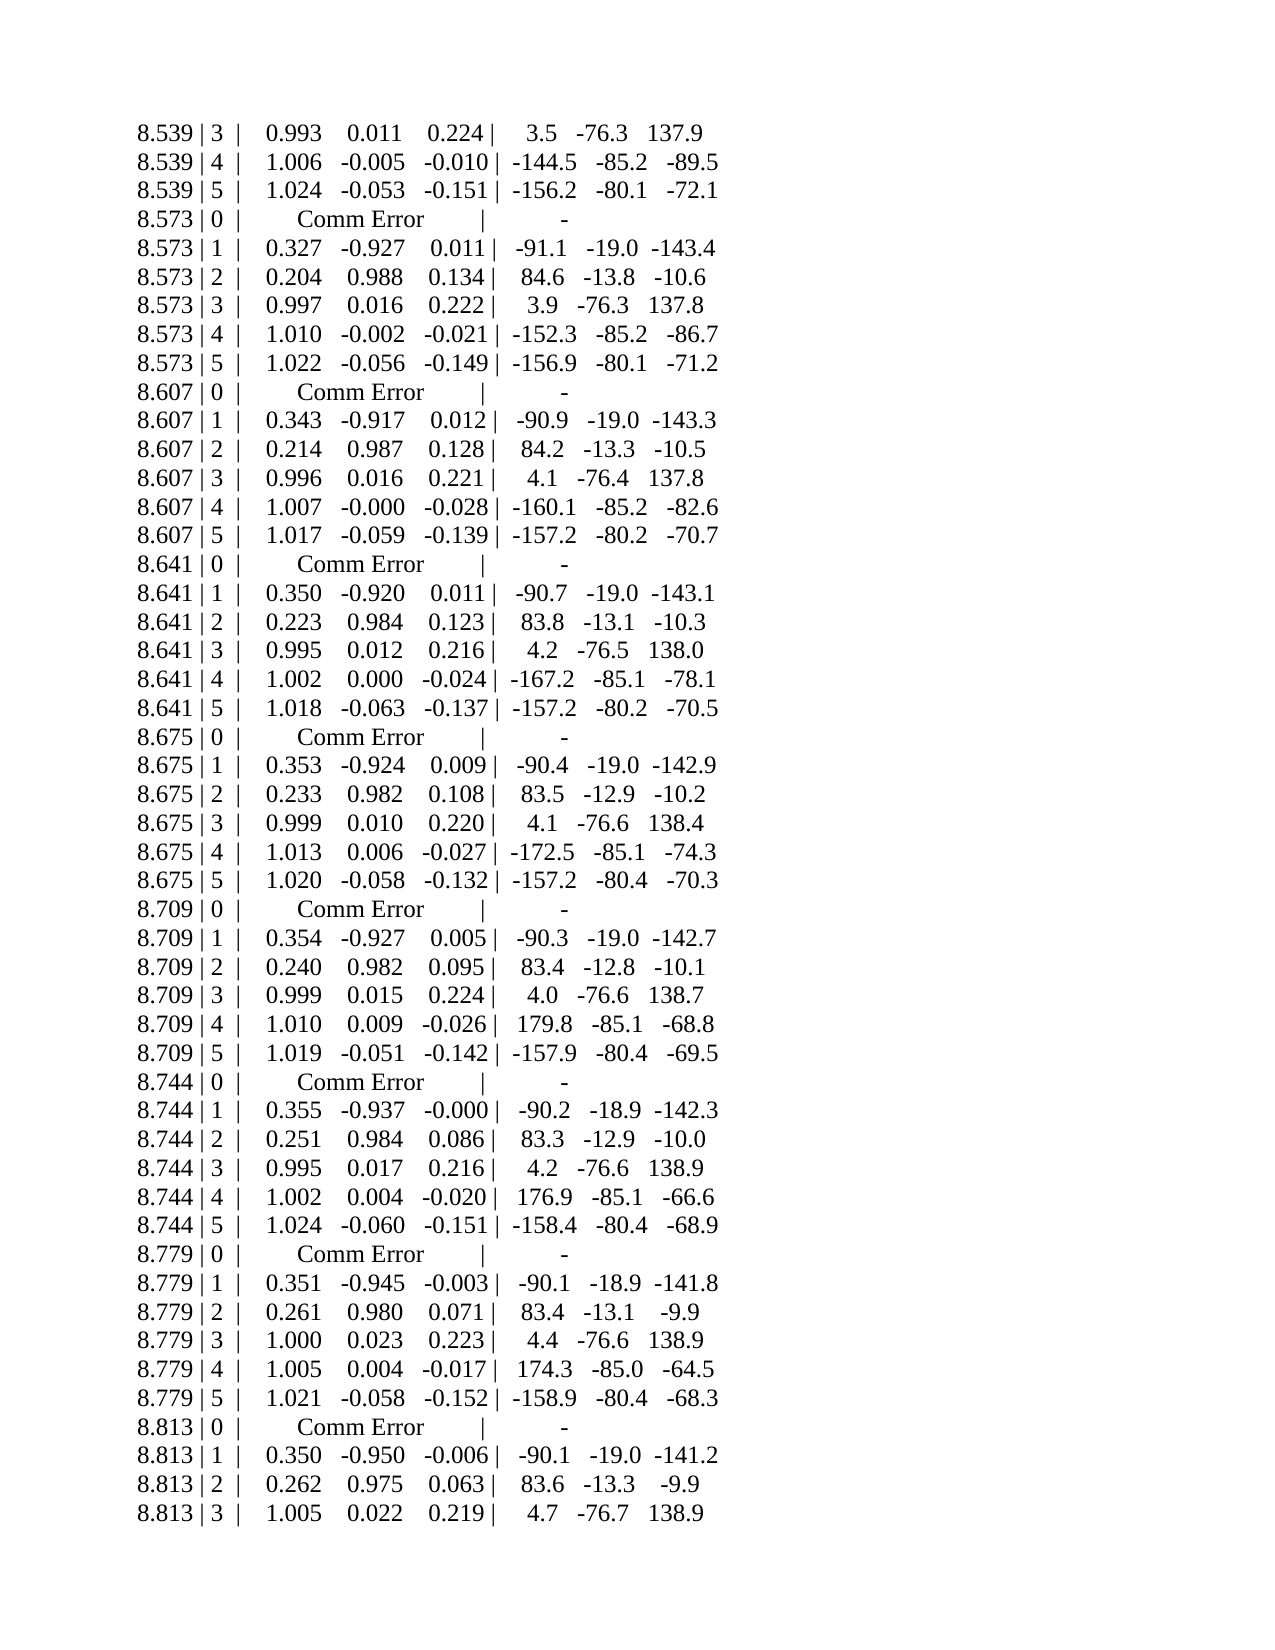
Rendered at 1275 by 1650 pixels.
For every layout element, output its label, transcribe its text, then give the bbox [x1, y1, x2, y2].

text 8.709 | 5 | 1.019 -0.051 -0.142 | -157.9 -80.4 -69.5 [118, 1038, 1157, 1067]
text 8.813 | 0 | Comm Error | - [118, 1412, 1157, 1441]
text 8.709 | 4 | 1.010 0.009 -0.026 | 179.8 -85.1 -68.8 [118, 1009, 1157, 1038]
text 8.813 | 1 | 0.350 -0.950 -0.006 | -90.1 -19.0 -141.2 [118, 1441, 1157, 1469]
text 8.744 | 5 | 1.024 -0.060 -0.151 | -158.4 -80.4 -68.9 [118, 1211, 1157, 1239]
text 8.779 | 4 | 1.005 0.004 -0.017 | 174.3 -85.0 -64.5 [118, 1354, 1157, 1383]
text 8.779 | 5 | 1.021 -0.058 -0.152 | -158.9 -80.4 -68.3 [118, 1383, 1157, 1412]
text 8.779 | 2 | 0.261 0.980 0.071 | 83.4 -13.1 -9.9 [118, 1297, 1157, 1326]
text 8.744 | 2 | 0.251 0.984 0.086 | 83.3 -12.9 -10.0 [118, 1124, 1157, 1153]
text 8.641 | 1 | 0.350 -0.920 0.011 | -90.7 -19.0 -143.1 [118, 578, 1157, 607]
text 8.539 | 4 | 1.006 -0.005 -0.010 | -144.5 -85.2 -89.5 [118, 147, 1157, 176]
text 8.779 | 3 | 1.000 0.023 0.223 | 4.4 -76.6 138.9 [118, 1326, 1157, 1354]
text 8.573 | 5 | 1.022 -0.056 -0.149 | -156.9 -80.1 -71.2 [118, 348, 1157, 377]
text 8.813 | 2 | 0.262 0.975 0.063 | 83.6 -13.3 -9.9 [118, 1469, 1157, 1498]
text 8.709 | 2 | 0.240 0.982 0.095 | 83.4 -12.8 -10.1 [118, 952, 1157, 981]
text 8.641 | 4 | 1.002 0.000 -0.024 | -167.2 -85.1 -78.1 [118, 664, 1157, 693]
text 8.744 | 3 | 0.995 0.017 0.216 | 4.2 -76.6 138.9 [118, 1153, 1157, 1182]
text 8.573 | 2 | 0.204 0.988 0.134 | 84.6 -13.8 -10.6 [118, 262, 1157, 291]
text 8.573 | 1 | 0.327 -0.927 0.011 | -91.1 -19.0 -143.4 [118, 233, 1157, 262]
text 8.641 | 3 | 0.995 0.012 0.216 | 4.2 -76.5 138.0 [118, 636, 1157, 664]
text 8.641 | 0 | Comm Error | - [118, 549, 1157, 578]
text 8.675 | 1 | 0.353 -0.924 0.009 | -90.4 -19.0 -142.9 [118, 751, 1157, 779]
text 8.709 | 0 | Comm Error | - [118, 894, 1157, 923]
text 8.607 | 2 | 0.214 0.987 0.128 | 84.2 -13.3 -10.5 [118, 434, 1157, 463]
text 8.675 | 0 | Comm Error | - [118, 722, 1157, 751]
text 8.607 | 1 | 0.343 -0.917 0.012 | -90.9 -19.0 -143.3 [118, 406, 1157, 434]
text 8.779 | 1 | 0.351 -0.945 -0.003 | -90.1 -18.9 -141.8 [118, 1268, 1157, 1297]
text 8.641 | 5 | 1.018 -0.063 -0.137 | -157.2 -80.2 -70.5 [118, 693, 1157, 722]
text 8.744 | 1 | 0.355 -0.937 -0.000 | -90.2 -18.9 -142.3 [118, 1096, 1157, 1124]
text 8.744 | 4 | 1.002 0.004 -0.020 | 176.9 -85.1 -66.6 [118, 1182, 1157, 1211]
text 8.539 | 3 | 0.993 0.011 0.224 | 3.5 -76.3 137.9 [118, 118, 1157, 147]
text 8.607 | 4 | 1.007 -0.000 -0.028 | -160.1 -85.2 -82.6 [118, 492, 1157, 521]
text 8.607 | 3 | 0.996 0.016 0.221 | 4.1 -76.4 137.8 [118, 463, 1157, 492]
text 8.675 | 2 | 0.233 0.982 0.108 | 83.5 -12.9 -10.2 [118, 779, 1157, 808]
text 8.675 | 5 | 1.020 -0.058 -0.132 | -157.2 -80.4 -70.3 [118, 866, 1157, 894]
text 8.607 | 5 | 1.017 -0.059 -0.139 | -157.2 -80.2 -70.7 [118, 521, 1157, 549]
text 8.709 | 3 | 0.999 0.015 0.224 | 4.0 -76.6 138.7 [118, 981, 1157, 1009]
text 8.573 | 0 | Comm Error | - [118, 204, 1157, 233]
text 8.573 | 4 | 1.010 -0.002 -0.021 | -152.3 -85.2 -86.7 [118, 319, 1157, 348]
text 8.709 | 1 | 0.354 -0.927 0.005 | -90.3 -19.0 -142.7 [118, 923, 1157, 952]
text 8.573 | 3 | 0.997 0.016 0.222 | 3.9 -76.3 137.8 [118, 291, 1157, 319]
text 8.607 | 0 | Comm Error | - [118, 377, 1157, 406]
text 8.675 | 3 | 0.999 0.010 0.220 | 4.1 -76.6 138.4 [118, 808, 1157, 837]
text 8.813 | 3 | 1.005 0.022 0.219 | 4.7 -76.7 138.9 [118, 1498, 1157, 1527]
text 8.744 | 0 | Comm Error | - [118, 1067, 1157, 1096]
text 8.779 | 0 | Comm Error | - [118, 1239, 1157, 1268]
text 8.539 | 5 | 1.024 -0.053 -0.151 | -156.2 -80.1 -72.1 [118, 176, 1157, 204]
text 8.641 | 2 | 0.223 0.984 0.123 | 83.8 -13.1 -10.3 [118, 607, 1157, 636]
text 8.675 | 4 | 1.013 0.006 -0.027 | -172.5 -85.1 -74.3 [118, 837, 1157, 866]
